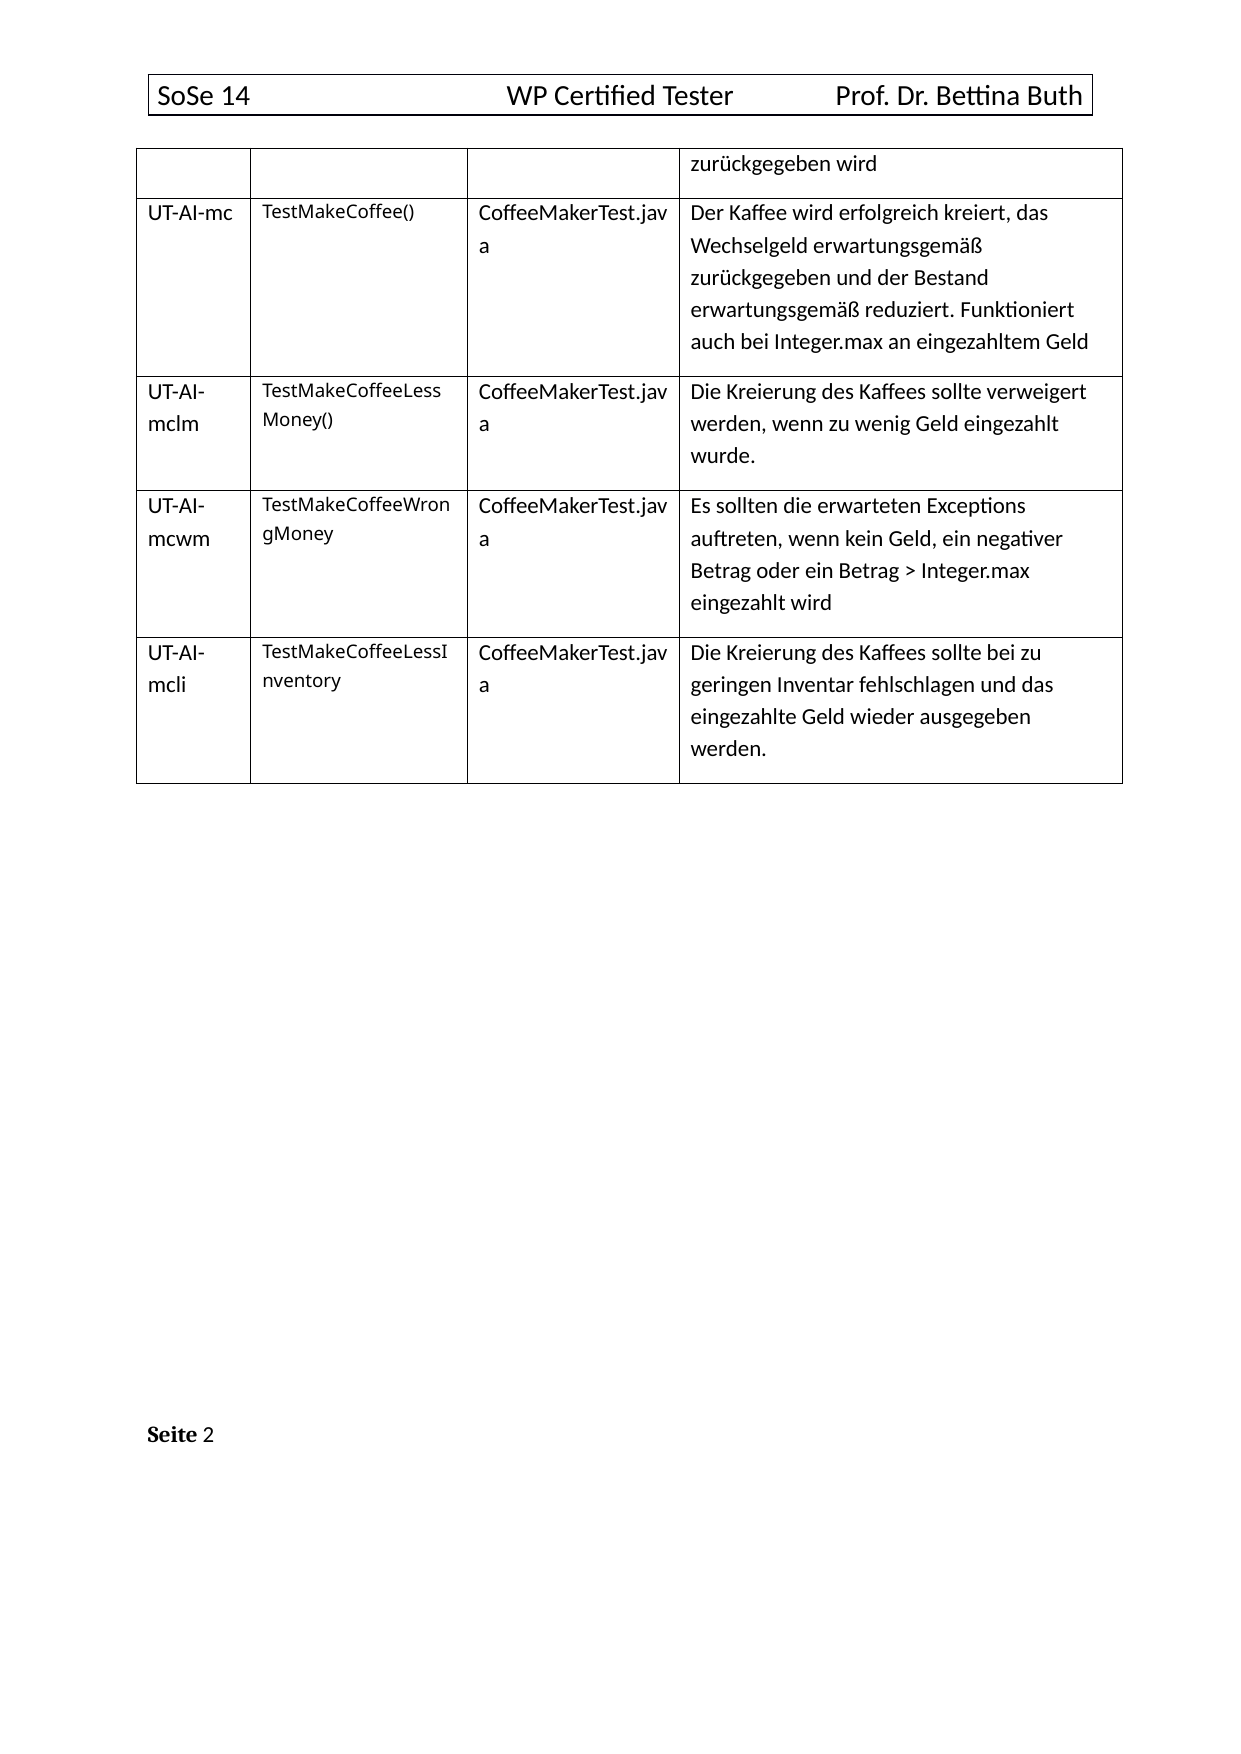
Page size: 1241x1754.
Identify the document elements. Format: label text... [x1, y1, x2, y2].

table_cell UT-AI-mc [137, 199, 250, 376]
table_cell UT-AI-mcwm [137, 491, 250, 637]
table_cell TestMakeCoffeeWrongMoney [251, 491, 467, 637]
table_cell [137, 149, 250, 197]
table_cell Der Kaffee wird erfolgreich kreiert, das Wechselgeld erwartungsgemäß zurückgegeben und der Bestand erwartungsgemäß reduziert. Funktioniert auch bei Integer.max an eingezahltem Geld [680, 199, 1122, 376]
table_cell [468, 149, 679, 197]
table_cell TestMakeCoffee() [251, 199, 467, 376]
table_cell CoffeeMakerTest.java [468, 377, 679, 490]
table_cell TestMakeCoffeeLessMoney() [251, 377, 467, 490]
table_cell zurückgegeben wird [680, 149, 1122, 197]
table_cell CoffeeMakerTest.java [468, 199, 679, 376]
table_cell TestMakeCoffeeLessInventory [251, 638, 467, 783]
table_cell Die Kreierung des Kaffees sollte bei zu geringen Inventar fehlschlagen und das eingezahlte Geld wieder ausgegeben werden. [680, 638, 1122, 783]
table_cell UT-AI-mcli [137, 638, 250, 783]
table_cell Die Kreierung des Kaffees sollte verweigert werden, wenn zu wenig Geld eingezahlt wurde. [680, 377, 1122, 490]
table_cell CoffeeMakerTest.java [468, 638, 679, 783]
table_cell [251, 149, 467, 197]
table_cell UT-AI-mclm [137, 377, 250, 490]
table_cell CoffeeMakerTest.java [468, 491, 679, 637]
table_cell Es sollten die erwarteten Exceptions auftreten, wenn kein Geld, ein negativer Betrag oder ein Betrag > Integer.max eingezahlt wird [680, 491, 1122, 637]
